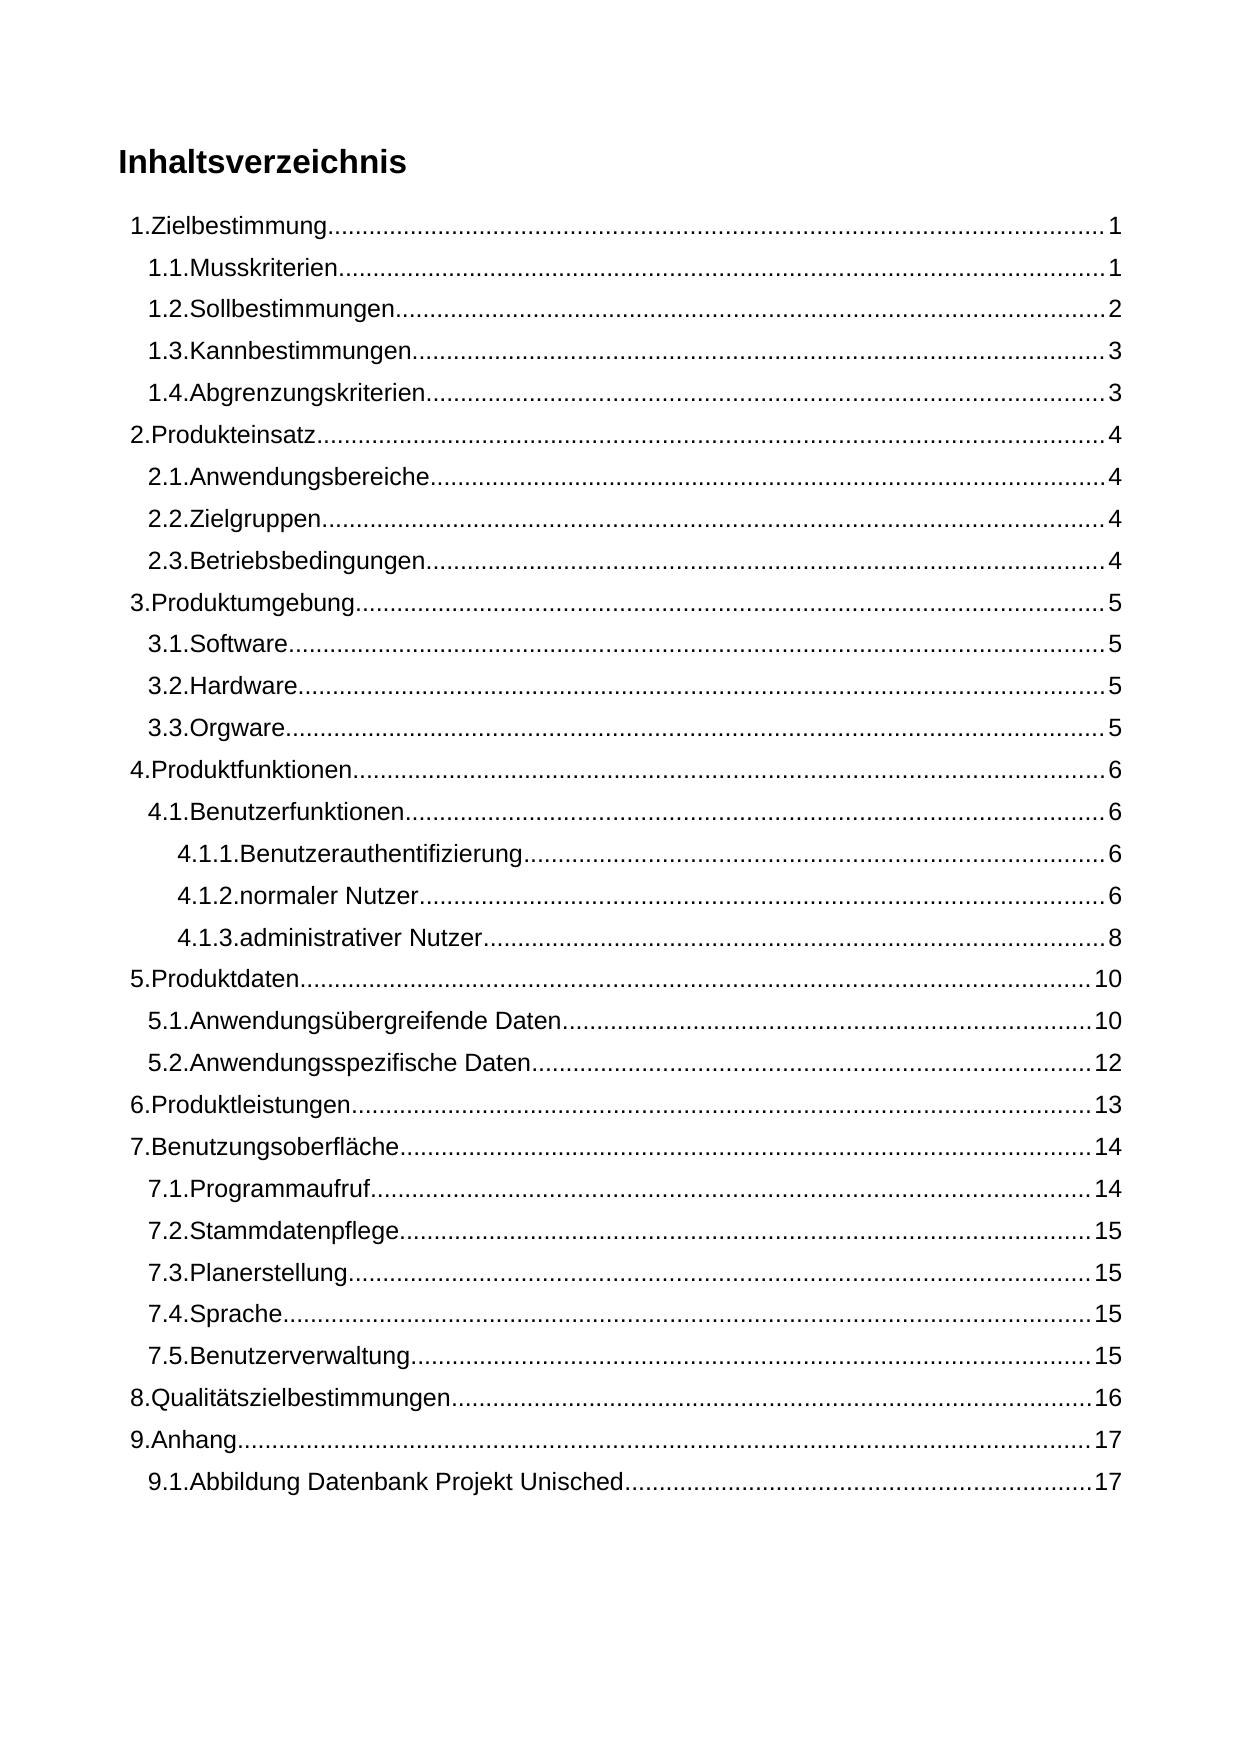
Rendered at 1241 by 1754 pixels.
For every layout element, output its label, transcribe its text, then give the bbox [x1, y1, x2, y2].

text 7.Benutzungsoberfläche 14 [130, 1133, 1122, 1161]
text 2.3.Betriebsbedingungen 4 [148, 547, 1122, 574]
text 7.3.Planerstellung 15 [148, 1258, 1122, 1286]
text 2.2.Zielgruppen 4 [148, 505, 1122, 533]
text 1.2.Sollbestimmungen 2 [148, 295, 1122, 323]
text 9.1.Abbildung Datenbank Projekt Unisched 17 [148, 1468, 1122, 1496]
text 7.4.Sprache 15 [148, 1300, 1122, 1328]
text 4.1.3.administrativer Nutzer 8 [177, 923, 1122, 951]
text 7.2.Stammdatenpflege 15 [148, 1217, 1122, 1244]
text 1.Zielbestimmung 1 [130, 212, 1122, 239]
text 2.Produkteinsatz 4 [130, 421, 1122, 449]
text 3.Produktumgebung 5 [130, 588, 1122, 616]
text 6.Produktleistungen 13 [130, 1091, 1122, 1119]
subtitle Inhaltsverzeichnis [118, 143, 1122, 180]
text 1.4.Abgrenzungskriterien 3 [148, 379, 1122, 407]
text 9.Anhang 17 [130, 1426, 1122, 1454]
text 3.1.Software 5 [148, 630, 1122, 658]
text 5.1.Anwendungsübergreifende Daten 10 [148, 1007, 1122, 1035]
text 4.1.Benutzerfunktionen 6 [148, 798, 1122, 826]
text 5.2.Anwendungsspezifische Daten 12 [148, 1049, 1122, 1077]
text 7.1.Programmaufruf 14 [148, 1175, 1122, 1203]
text 4.1.2.normaler Nutzer 6 [177, 882, 1122, 909]
text 3.2.Hardware 5 [148, 672, 1122, 700]
text 5.Produktdaten 10 [130, 965, 1122, 993]
text 3.3.Orgware 5 [148, 714, 1122, 742]
text 8.Qualitätszielbestimmungen 16 [130, 1384, 1122, 1412]
text 4.1.1.Benutzerauthentifizierung 6 [177, 840, 1122, 868]
text 2.1.Anwendungsbereiche 4 [148, 463, 1122, 491]
text 1.1.Musskriterien 1 [148, 253, 1122, 281]
text 4.Produktfunktionen 6 [130, 756, 1122, 784]
text 1.3.Kannbestimmungen 3 [148, 337, 1122, 365]
text 7.5.Benutzerverwaltung 15 [148, 1342, 1122, 1370]
